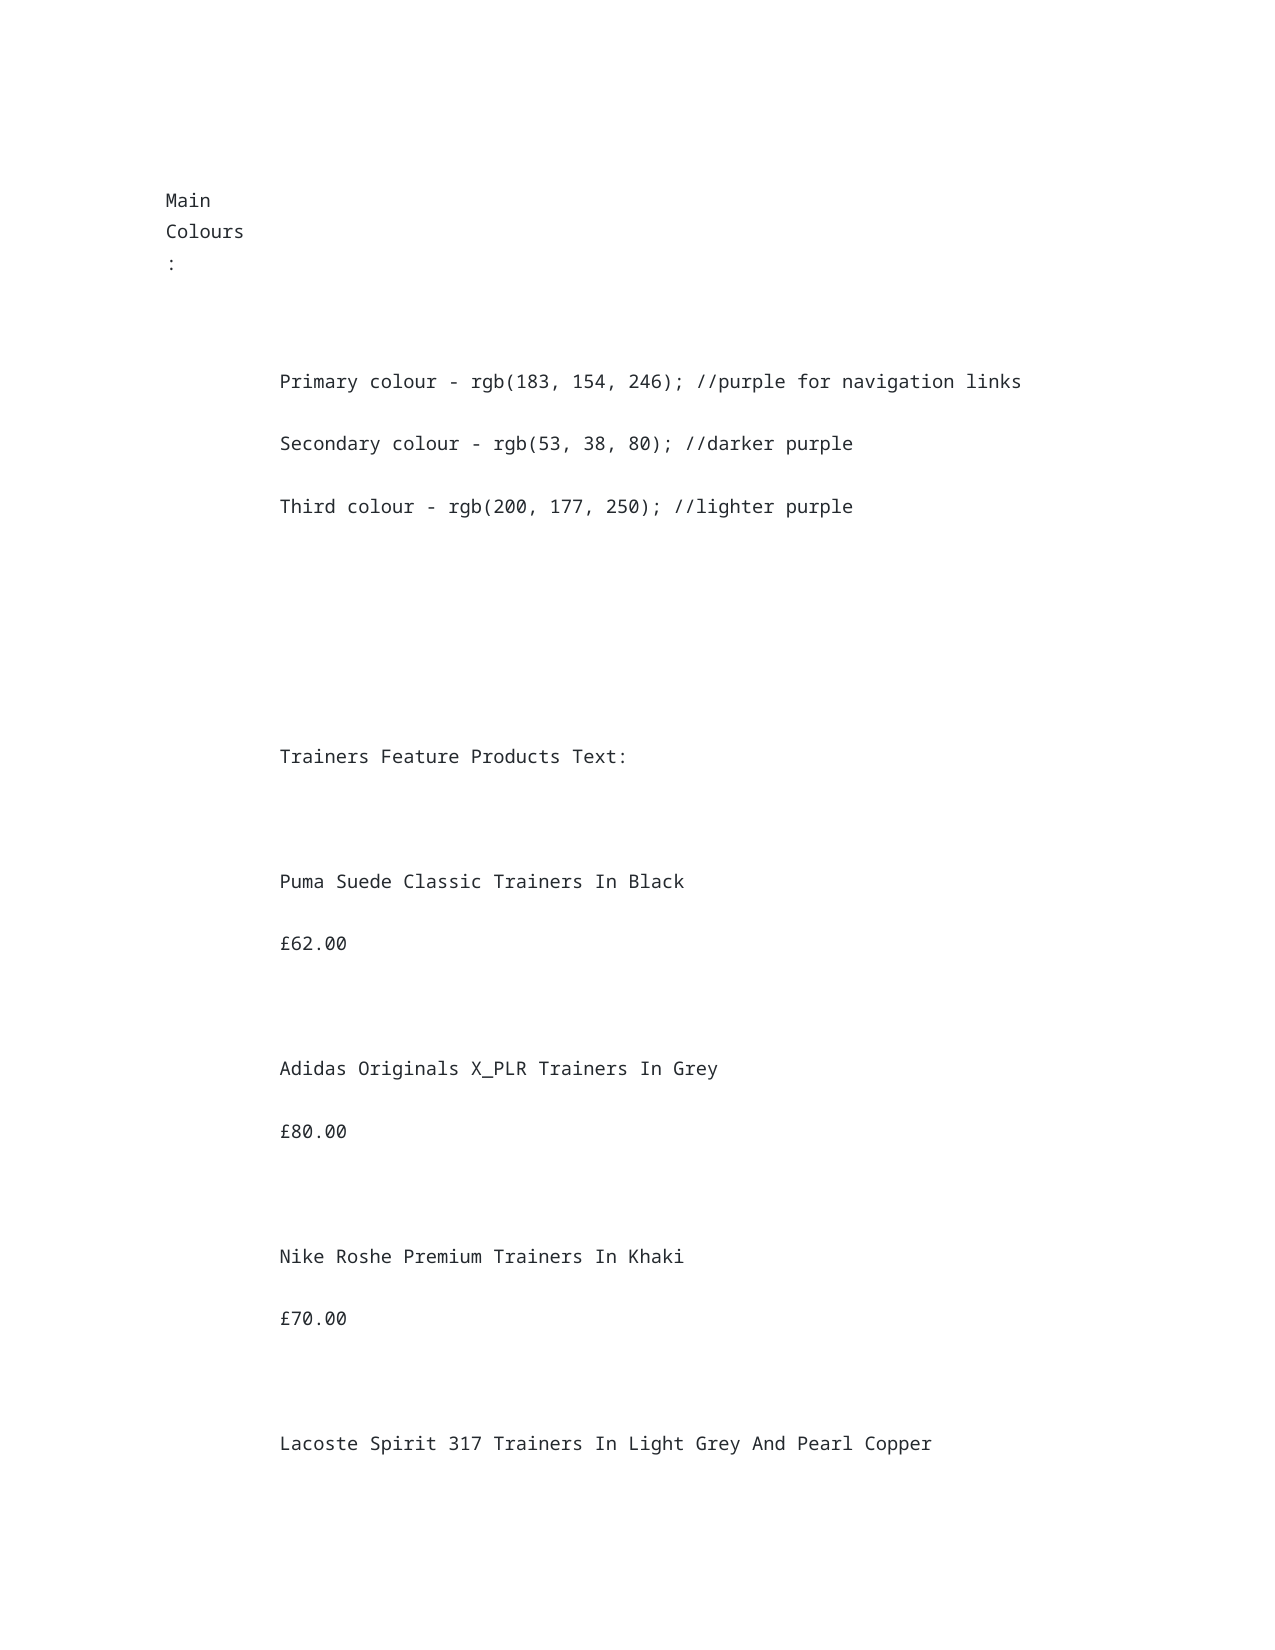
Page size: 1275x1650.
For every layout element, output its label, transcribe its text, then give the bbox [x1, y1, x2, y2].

table_cell Trainers Feature Products Text: [264, 737, 1128, 800]
table_cell [264, 1175, 1128, 1237]
table_cell [150, 800, 264, 862]
table_cell [264, 612, 1128, 675]
table_cell [150, 300, 264, 362]
table_cell [150, 862, 264, 925]
table_cell [150, 1237, 264, 1300]
table_cell [264, 800, 1128, 862]
table_cell £70.00 [264, 1300, 1128, 1362]
table_cell [150, 1112, 264, 1175]
table_header [150, 150, 264, 182]
table_cell [150, 1300, 264, 1362]
table_cell [150, 612, 264, 675]
table_cell [150, 1175, 264, 1237]
table_cell [150, 737, 264, 800]
table_cell Puma Suede Classic Trainers In Black [264, 862, 1128, 925]
table_cell [150, 425, 264, 487]
table_cell [264, 550, 1128, 612]
table_cell Secondary colour - rgb(53, 38, 80); //darker purple [264, 425, 1128, 487]
table_cell [150, 675, 264, 737]
table_cell [264, 1362, 1128, 1425]
table_cell [264, 182, 1128, 300]
table_cell Main Colours: [150, 182, 264, 300]
table_cell Primary colour - rgb(183, 154, 246); //purple for navigation links [264, 362, 1128, 425]
table_cell [264, 987, 1128, 1050]
table_header [264, 150, 1128, 182]
table_cell [150, 1362, 264, 1425]
table_cell [150, 487, 264, 550]
table_cell [264, 300, 1128, 362]
table_cell [150, 1050, 264, 1112]
table_cell [264, 675, 1128, 737]
table_cell £62.00 [264, 925, 1128, 987]
table_cell £80.00 [264, 1112, 1128, 1175]
table_cell Lacoste Spirit 317 Trainers In Light Grey And Pearl Copper [264, 1425, 1128, 1487]
table_cell [150, 987, 264, 1050]
table_cell [150, 362, 264, 425]
table_cell [150, 925, 264, 987]
table_cell Third colour - rgb(200, 177, 250); //lighter purple [264, 487, 1128, 550]
table_cell [150, 1425, 264, 1487]
table_cell Adidas Originals X_PLR Trainers In Grey [264, 1050, 1128, 1112]
table_cell [150, 550, 264, 612]
table_cell Nike Roshe Premium Trainers In Khaki [264, 1237, 1128, 1300]
